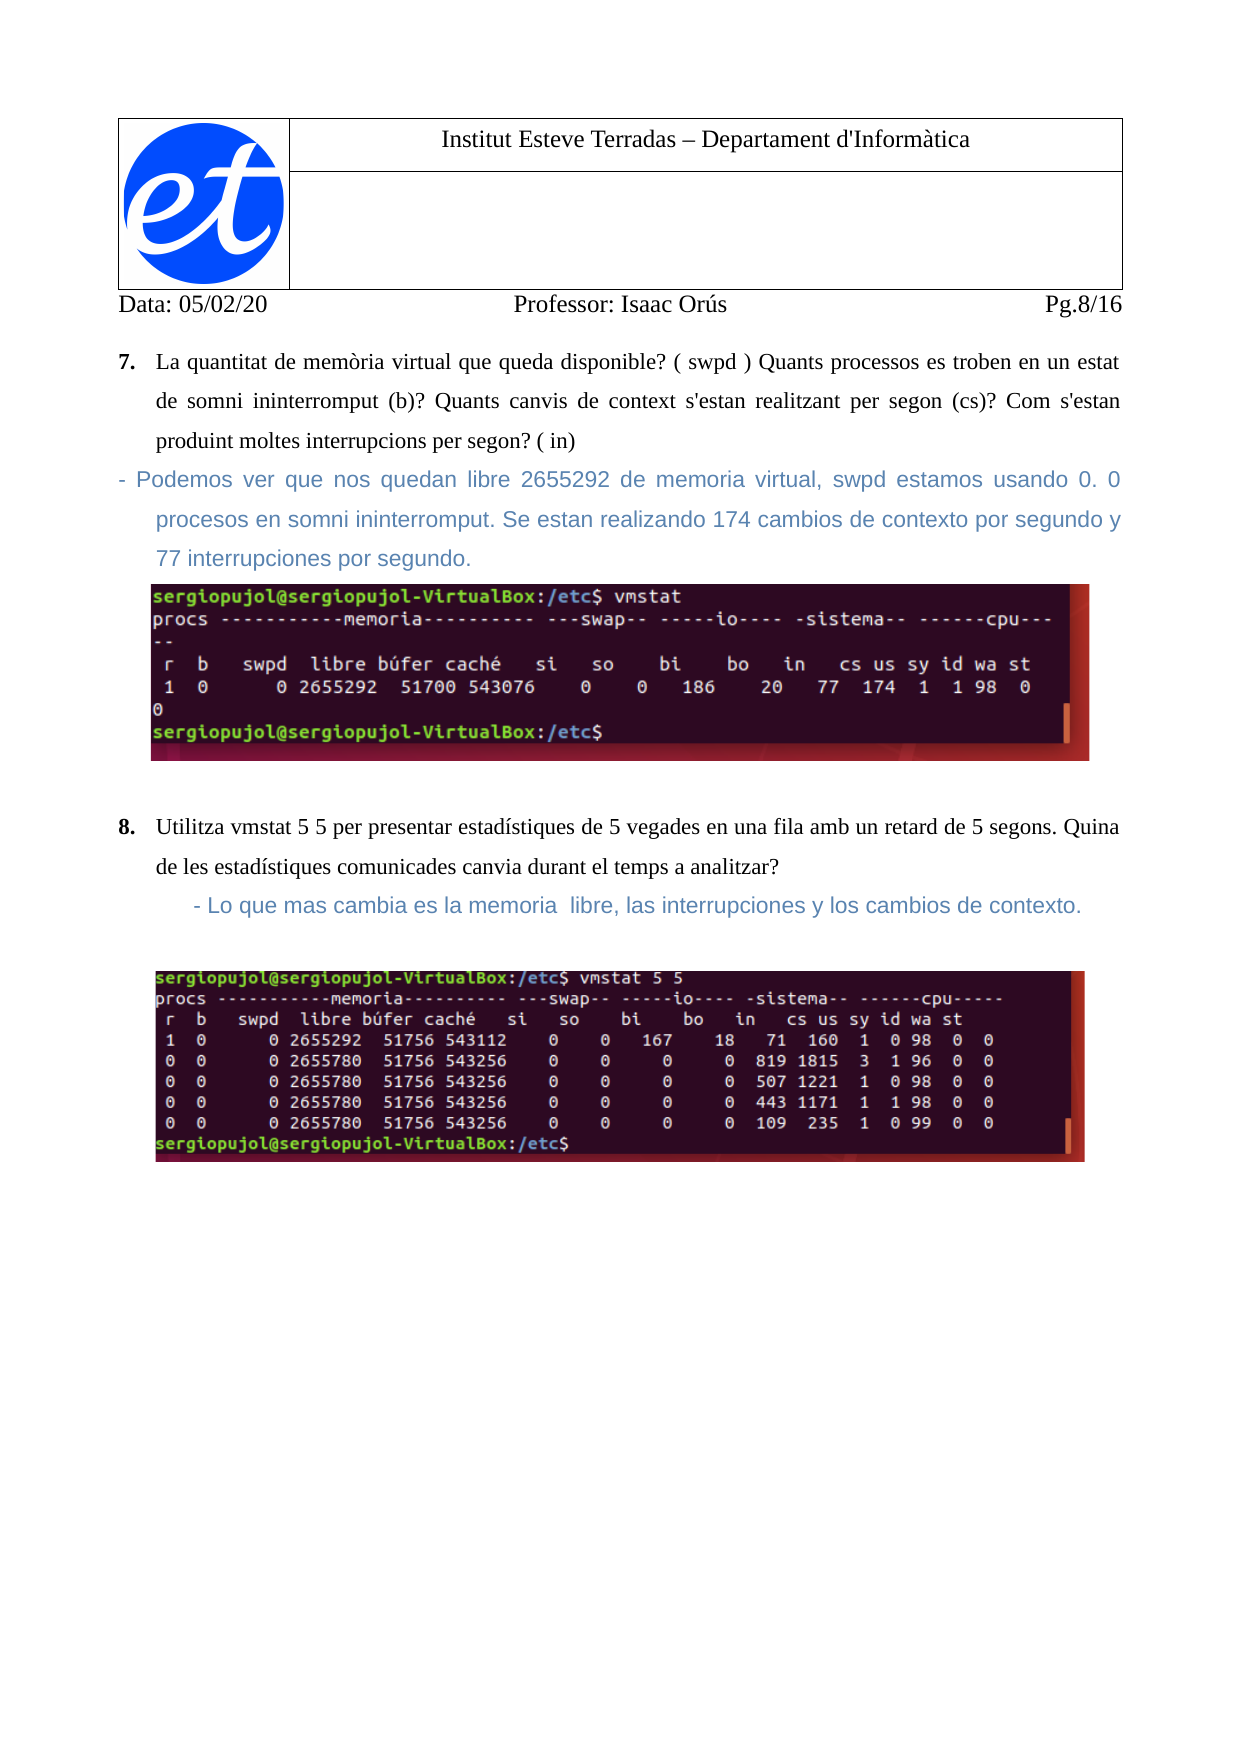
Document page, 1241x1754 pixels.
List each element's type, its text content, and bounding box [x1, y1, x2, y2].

list La quantitat de memòria virtual que queda disponible? ( swpd ) Quants processos es troben en un estat de somni ininterromput (b)? Quants canvis de context s'estan realitzant per segon (cs)? Com s'estan produint moltes interrupcions per segon? ( in) [118, 348, 1122, 453]
picture [123, 123, 284, 284]
text - Podemos ver que nos quedan libre 2655292 de memoria virtual, swpd estamos usando 0. 0 procesos en somni ininterromput. Se estan realizando 174 cambios de contexto por segundo y 77 interrupciones por segundo. [118, 466, 1122, 571]
text - Lo que mas cambia es la memoria libre, las interrupciones y los cambios de contexto. [193, 892, 1122, 919]
list Utilitza vmstat 5 5 per presentar estadístiques de 5 vegades en una fila amb un retard de 5 segons. Quina de les estadístiques comunicades canvia durant el temps a analitzar? [118, 813, 1122, 879]
picture [155, 971, 1085, 1162]
picture [150, 584, 1090, 761]
